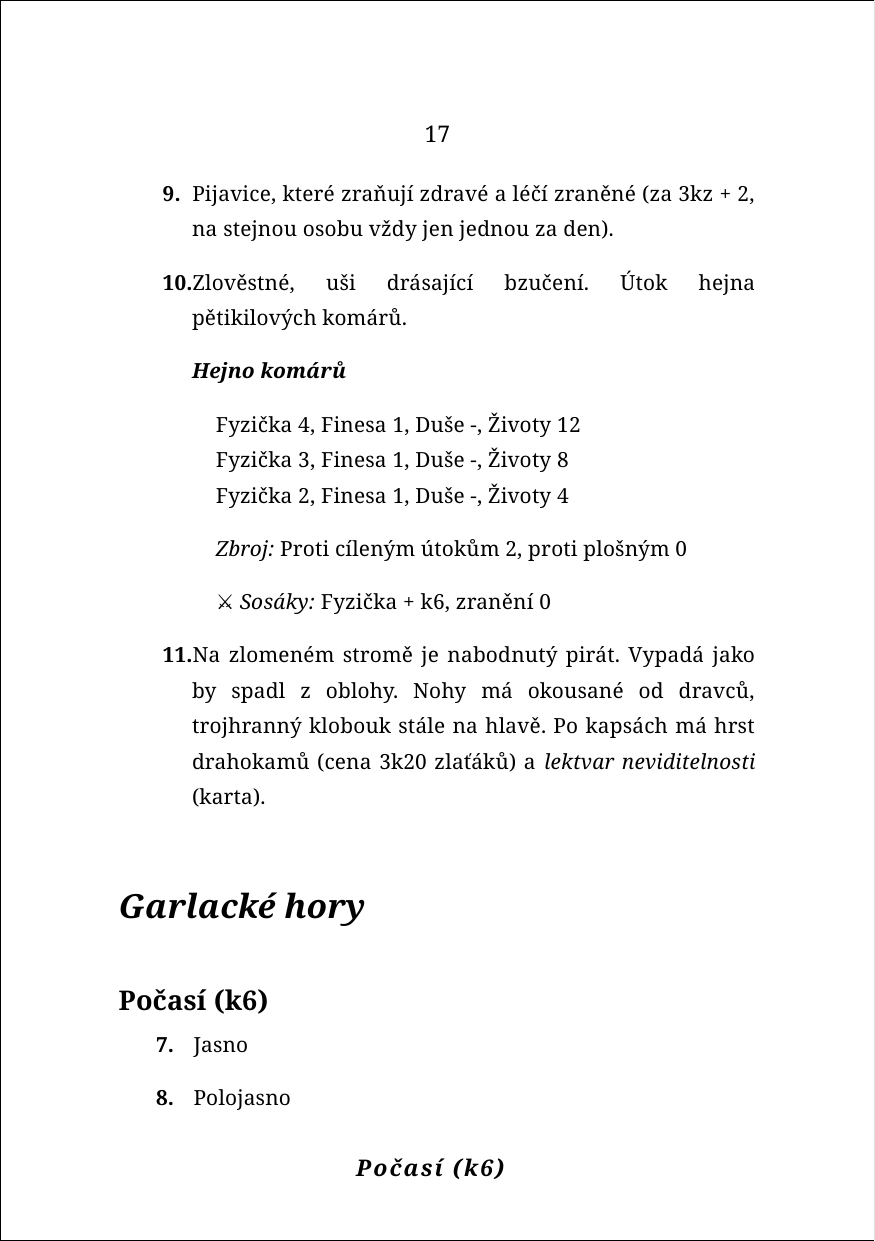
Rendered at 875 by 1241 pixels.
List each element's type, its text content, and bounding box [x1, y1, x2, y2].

list ⚔ Sosáky: Fyzička + k6, zranění 0 [162, 587, 756, 616]
list Zbroj: Proti cíleným útokům 2, proti plošným 0 [162, 534, 756, 562]
list Fyzička 4, Finesa 1, Duše -, Životy 12 Fyzička 3, Finesa 1, Duše -, Životy 8 Fyzička 2, Finesa 1, Duše -, Životy 4 [162, 410, 756, 509]
list Pijavice, které zraňují zdravé a léčí zraněné (za 3kz + 2, na stejnou osobu vždy jen jednou za den). [162, 179, 756, 243]
list Jasno [156, 1030, 756, 1059]
subtitle Počasí (k6) [118, 982, 756, 1018]
list Hejno komárů [162, 356, 756, 385]
list Polojasno [156, 1083, 756, 1112]
list Na zlomeném stromě je nabodnutý pirát. Vypadá jako by spadl z oblohy. Nohy má okousané od dravců, trojhranný klobouk stále na hlavě. Po kapsách má hrst drahokamů (cena 3k20 zlaťáků) a lektvar neviditelnosti (karta). [162, 640, 756, 811]
subtitle Garlacké hory [118, 883, 756, 928]
list Zlověstné, uši drásající bzučení. Útok hejna pětikilových komárů. [162, 268, 756, 332]
